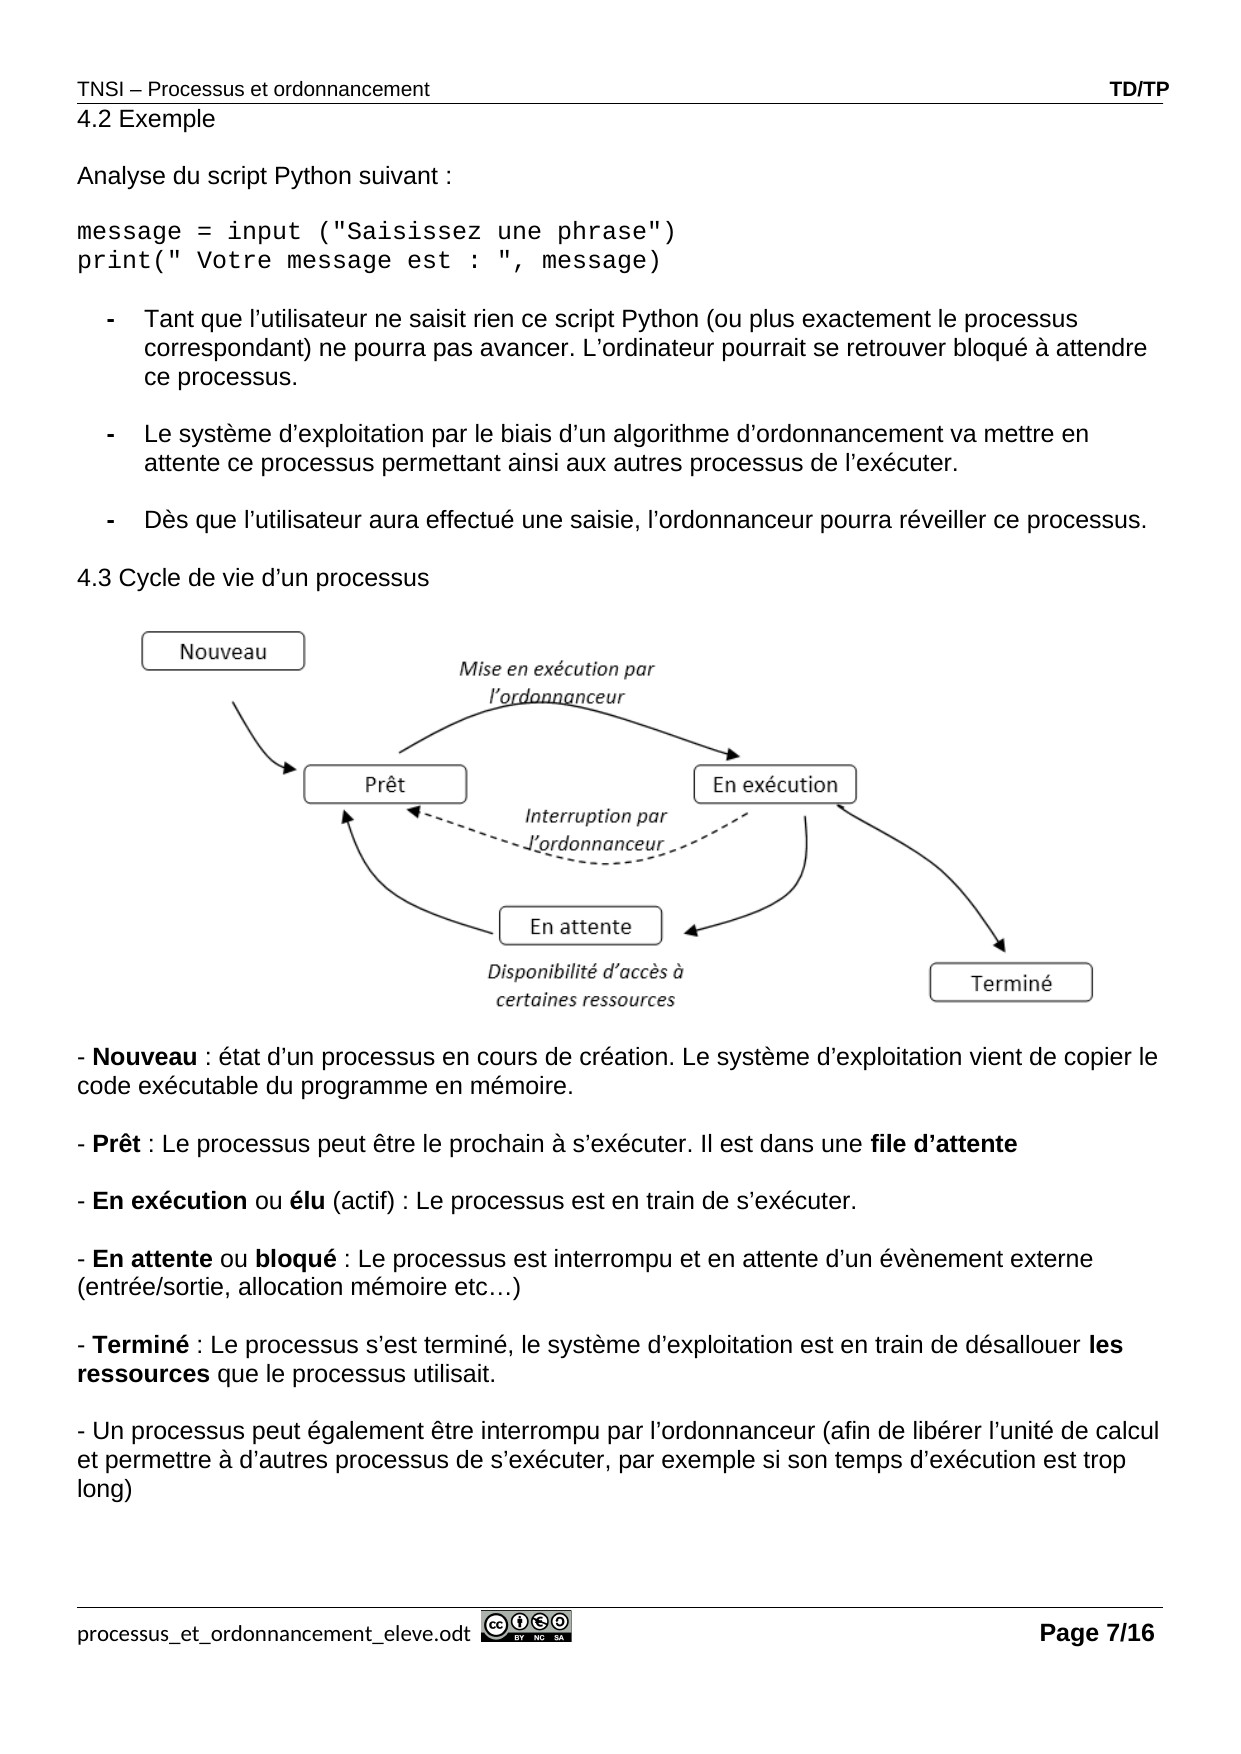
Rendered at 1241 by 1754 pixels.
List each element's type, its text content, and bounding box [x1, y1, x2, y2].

list Tant que l’utilisateur ne saisit rien ce script Python (ou plus exactement le processus correspondant) ne pourra pas avancer. L’ordinateur pourrait se retrouver bloqué à attendre ce processus. [106, 304, 1163, 391]
text - Nouveau : état d’un processus en cours de création. Le système d’exploitation vient de copier le code exécutable du programme en mémoire. [77, 1042, 1163, 1100]
list Le système d’exploitation par le biais d’un algorithme d’ordonnancement va mettre en attente ce processus permettant ainsi aux autres processus de l’exécuter. [106, 419, 1163, 477]
list Dès que l’utilisateur aura effectué une saisie, l’ordonnanceur pourra réveiller ce processus. [106, 506, 1163, 534]
picture [481, 1610, 572, 1642]
text - En exécution ou élu (actif) : Le processus est en train de s’exécuter. [77, 1186, 1163, 1215]
text Analyse du script Python suivant : [77, 161, 1163, 190]
text - Un processus peut également être interrompu par l’ordonnanceur (afin de libérer l’unité de calcul et permettre à d’autres processus de s’exécuter, par exemple si son temps d’exécution est trop long) [77, 1416, 1163, 1502]
picture [134, 620, 1107, 1014]
text - Terminé : Le processus s’est terminé, le système d’exploitation est en train de désallouer les ressources que le processus utilisait. [77, 1330, 1163, 1387]
text print(" Votre message est : ", message) [77, 247, 1163, 276]
text message = input ("Saisissez une phrase") [77, 219, 1163, 247]
text 4.3 Cycle de vie d’un processus [77, 563, 1163, 592]
text - Prêt : Le processus peut être le prochain à s’exécuter. Il est dans une file d’attente [77, 1128, 1163, 1157]
text - En attente ou bloqué : Le processus est interrompu et en attente d’un évènement externe (entrée/sortie, allocation mémoire etc…) [77, 1243, 1163, 1301]
text 4.2 Exemple [77, 104, 1163, 133]
